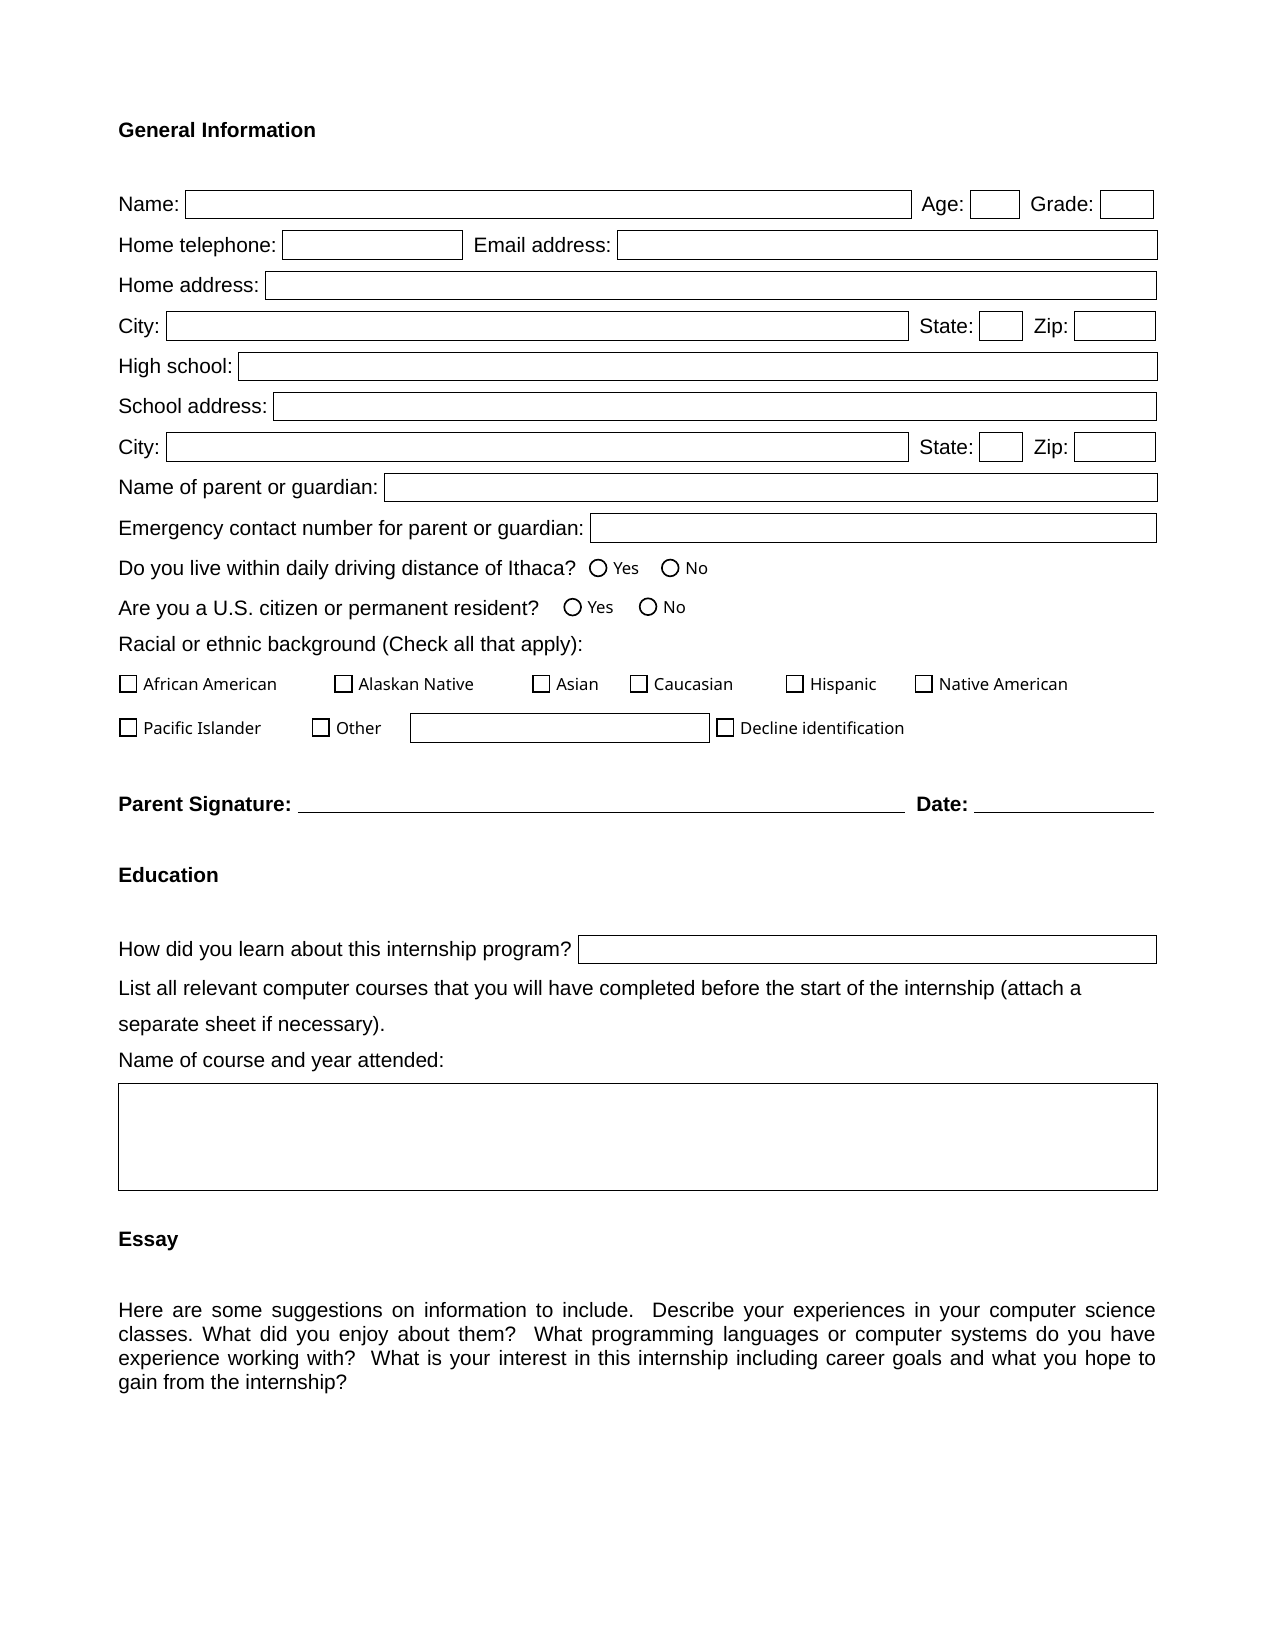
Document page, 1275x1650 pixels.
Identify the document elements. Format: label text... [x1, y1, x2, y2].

text Age: [912, 190, 970, 218]
text Name of parent or guardian: [118, 473, 384, 501]
text Here are some suggestions on information to include. Describe your experiences in your computer science classes. What did you enjoy about them? What programming languages or computer systems do you have experience working with? What is your interest in this internship including career goals and what you hope to gain from the internship? [118, 1298, 1157, 1394]
text [732, 554, 1157, 582]
text Zip: [1023, 432, 1074, 461]
text Home telephone: [118, 230, 282, 259]
text List all relevant computer courses that you will have completed before the start of the internship (attach a separate sheet if necessary). [118, 976, 1157, 1035]
text High school: [118, 352, 238, 380]
text State: [909, 311, 979, 340]
text General Information [118, 118, 1157, 142]
text State: [909, 432, 979, 461]
text School address: [118, 392, 273, 421]
text Essay [118, 1226, 1157, 1250]
text Racial or ethnic background (Check all that apply): [118, 632, 1157, 656]
text Email address: [463, 230, 617, 259]
text Grade: [1020, 190, 1100, 218]
text Parent Signature: Date: [118, 791, 1157, 815]
text Emergency contact number for parent or guardian: [118, 513, 590, 542]
text Zip: [1023, 311, 1074, 340]
text Education [118, 863, 1157, 887]
text How did you learn about this internship program? [118, 935, 578, 963]
text City: [118, 432, 166, 461]
text Home address: [118, 271, 265, 299]
text Do you live within daily driving distance of Ithaca? [118, 554, 588, 582]
text Name of course and year attended: [118, 1047, 1157, 1071]
text City: [118, 311, 166, 340]
text Are you a U.S. citizen or permanent resident? [118, 594, 1157, 620]
text Name: [118, 190, 185, 218]
